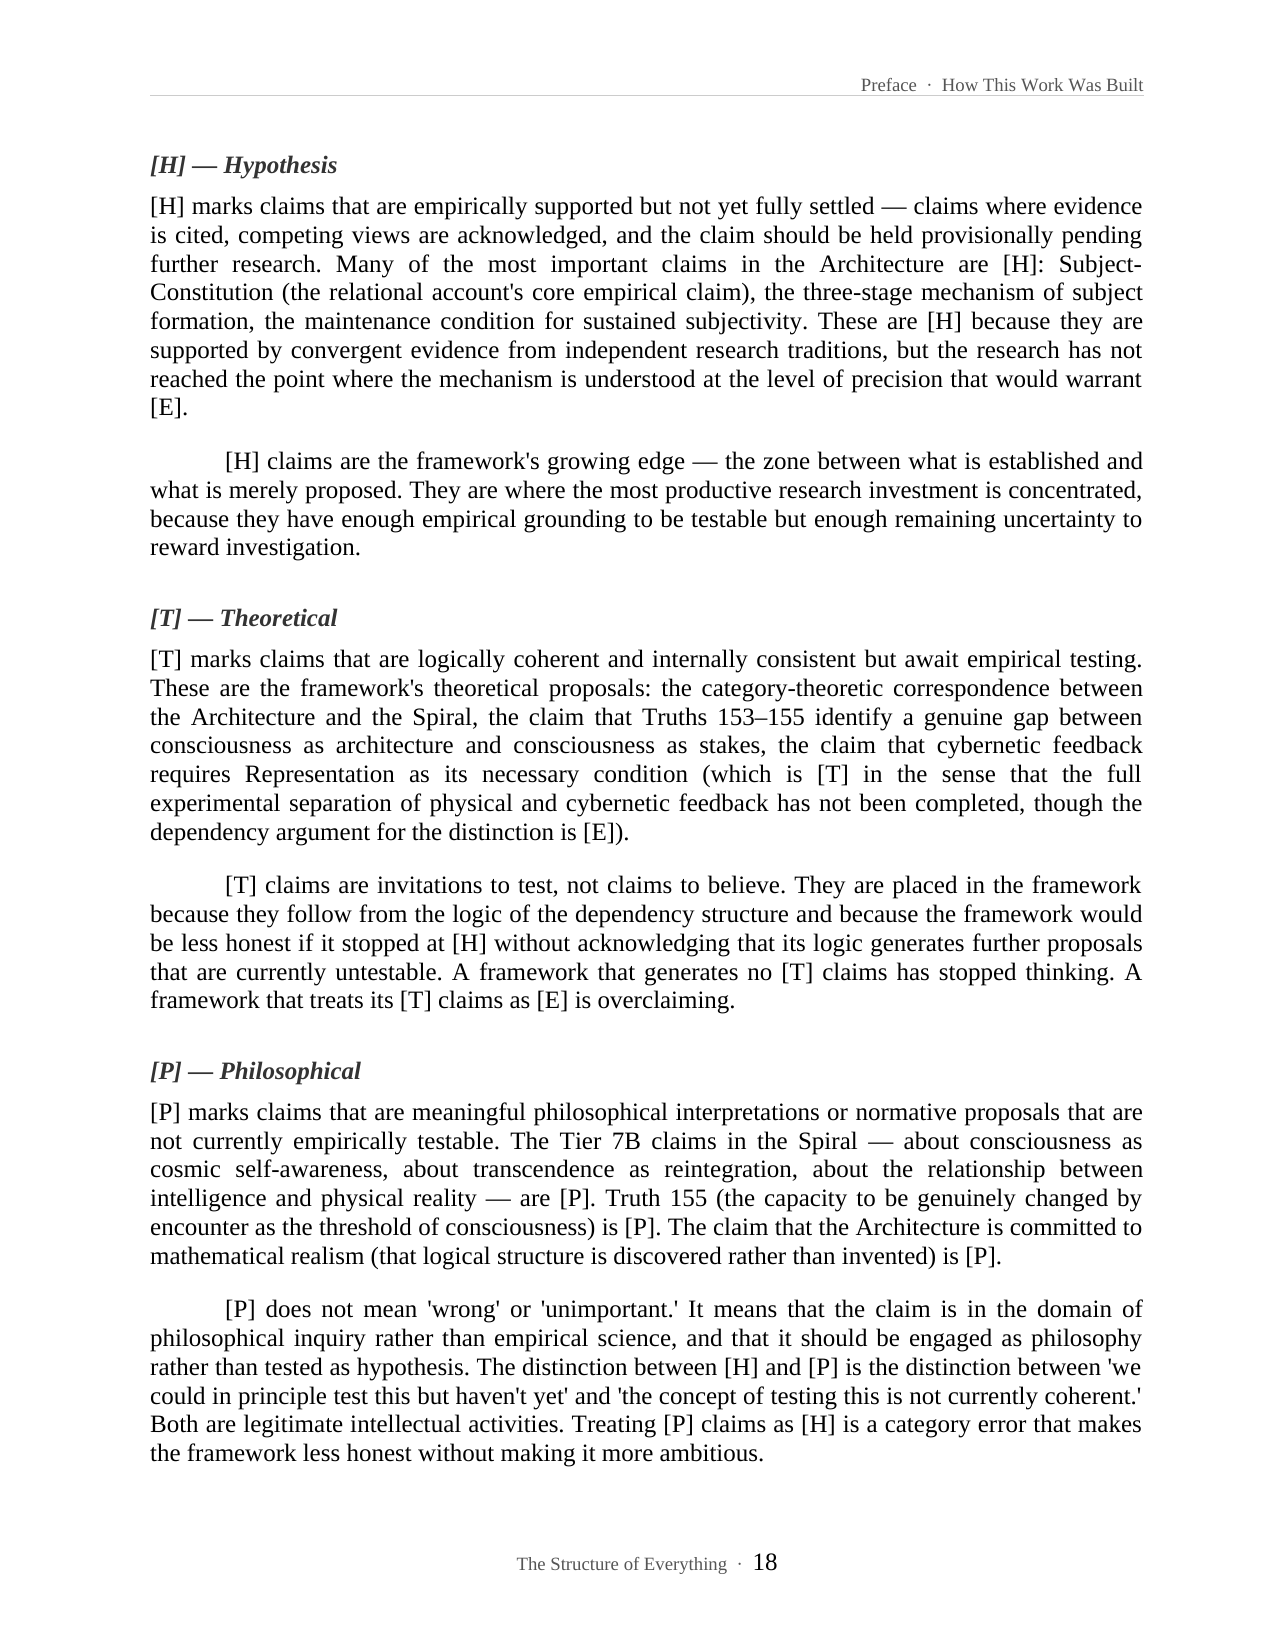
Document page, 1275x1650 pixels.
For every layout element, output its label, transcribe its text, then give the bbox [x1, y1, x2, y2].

text [P] does not mean 'wrong' or 'unimportant.' It means that the claim is in the domain of philosophical inquiry rather than empirical science, and that it should be engaged as philosophy rather than tested as hypothesis. The distinction between [H] and [P] is the distinction between 'we could in principle test this but haven't yet' and 'the concept of testing this is not currently coherent.' Both are legitimate intellectual activities. Treating [P] claims as [H] is a category error that makes the framework less honest without making it more ambitious. [150, 1294, 1144, 1467]
subtitle [P] — Philosophical [150, 1056, 1144, 1084]
subtitle [T] — Theoretical [150, 603, 1144, 632]
text [H] marks claims that are empirically supported but not yet fully settled — claims where evidence is cited, competing views are acknowledged, and the claim should be held provisionally pending further research. Many of the most important claims in the Architecture are [H]: Subject-Constitution (the relational account's core empirical claim), the three-stage mechanism of subject formation, the maintenance condition for sustained subjectivity. These are [H] because they are supported by convergent evidence from independent research traditions, but the research has not reached the point where the mechanism is understood at the level of precision that would warrant [E]. [150, 191, 1144, 421]
text [T] claims are invitations to test, not claims to believe. They are placed in the framework because they follow from the logic of the dependency structure and because the framework would be less honest if it stopped at [H] without acknowledging that its logic generates further proposals that are currently untestable. A framework that generates no [T] claims has stopped thinking. A framework that treats its [T] claims as [E] is overclaiming. [150, 870, 1144, 1014]
text [T] marks claims that are logically coherent and internally consistent but await empirical testing. These are the framework's theoretical proposals: the category-theoretic correspondence between the Architecture and the Spiral, the claim that Truths 153–155 identify a genuine gap between consciousness as architecture and consciousness as stakes, the claim that cybernetic feedback requires Representation as its necessary condition (which is [T] in the sense that the full experimental separation of physical and cybernetic feedback has not been completed, though the dependency argument for the distinction is [E]). [150, 644, 1144, 845]
subtitle [H] — Hypothesis [150, 150, 1144, 179]
text [P] marks claims that are meaningful philosophical interpretations or normative proposals that are not currently empirically testable. The Tier 7B claims in the Spiral — about consciousness as cosmic self-awareness, about transcendence as reintegration, about the relationship between intelligence and physical reality — are [P]. Truth 155 (the capacity to be genuinely changed by encounter as the threshold of consciousness) is [P]. The claim that the Architecture is committed to mathematical realism (that logical structure is discovered rather than invented) is [P]. [150, 1097, 1144, 1269]
text [H] claims are the framework's growing edge — the zone between what is established and what is merely proposed. They are where the most productive research investment is concentrated, because they have enough empirical grounding to be testable but enough remaining uncertainty to reward investigation. [150, 446, 1144, 561]
